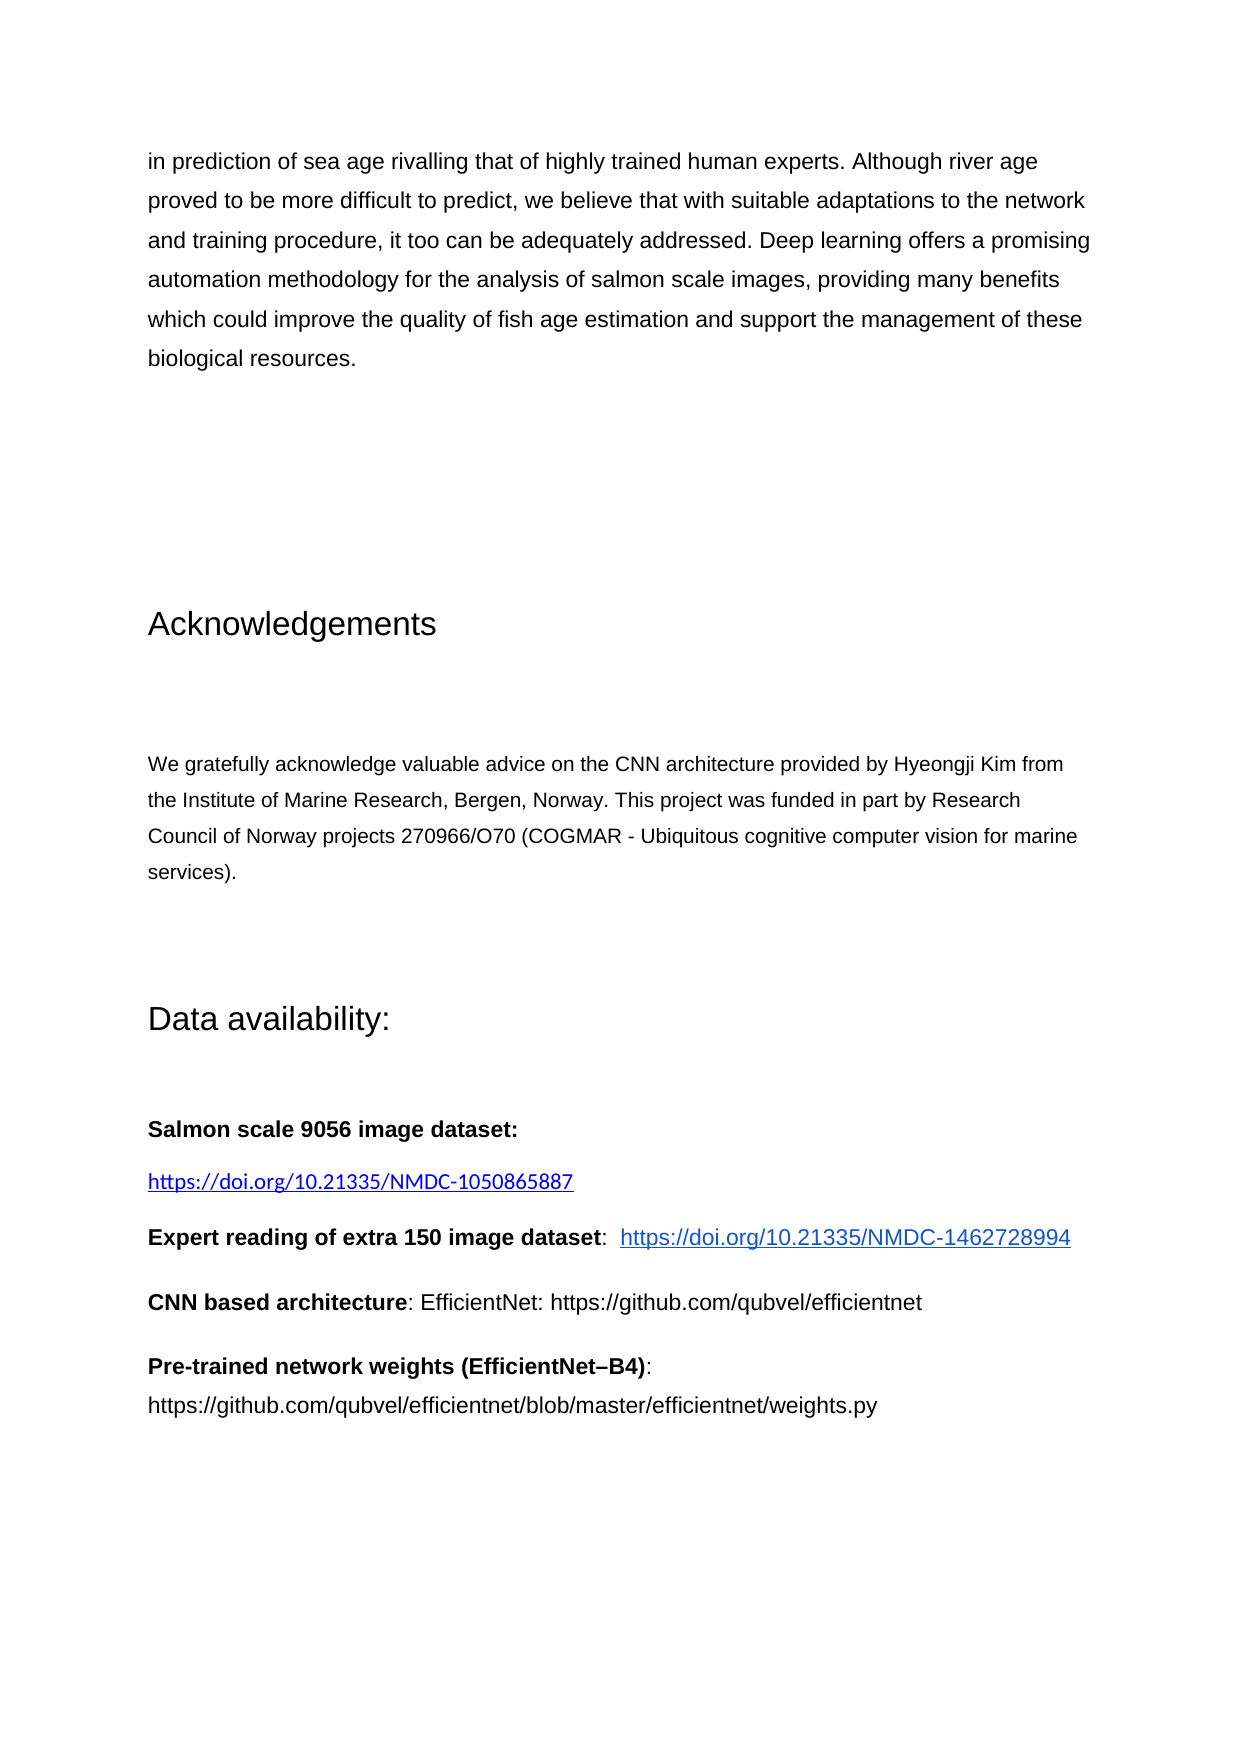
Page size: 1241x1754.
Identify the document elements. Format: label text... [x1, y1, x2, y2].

text Pre-trained network weights (EfficientNet–B4): https://github.com/qubvel/efficientnet/blob/master/efficientnet/weights.py [148, 1353, 1093, 1419]
text Expert reading of extra 150 image dataset: https://doi.org/10.21335/NMDC-1462728994 [148, 1224, 1093, 1250]
text We gratefully acknowledge valuable advice on the CNN architecture provided by Hyeongji Kim from the Institute of Marine Research, Bergen, Norway. This project was funded in part by Research Council of Norway projects 270966/O70 (COGMAR - Ubiquitous cognitive computer vision for marine services). [148, 752, 1093, 884]
text in prediction of sea age rivalling that of highly trained human experts. Although river age proved to be more difficult to predict, we believe that with suitable adaptations to the network and training procedure, it too can be adequately addressed. Deep learning offers a promising automation methodology for the analysis of salmon scale images, providing many benefits which could improve the quality of fish age estimation and support the management of these biological resources. [148, 148, 1093, 371]
text https://doi.org/10.21335/NMDC-1050865887 [148, 1167, 1093, 1195]
subtitle Data availability: [83, 935, 1157, 1102]
text Salmon scale 9056 image dataset: [148, 1116, 1093, 1142]
text CNN based architecture: EfficientNet: https://github.com/qubvel/efficientnet [148, 1288, 1093, 1315]
subtitle Acknowledgements [83, 540, 1157, 707]
